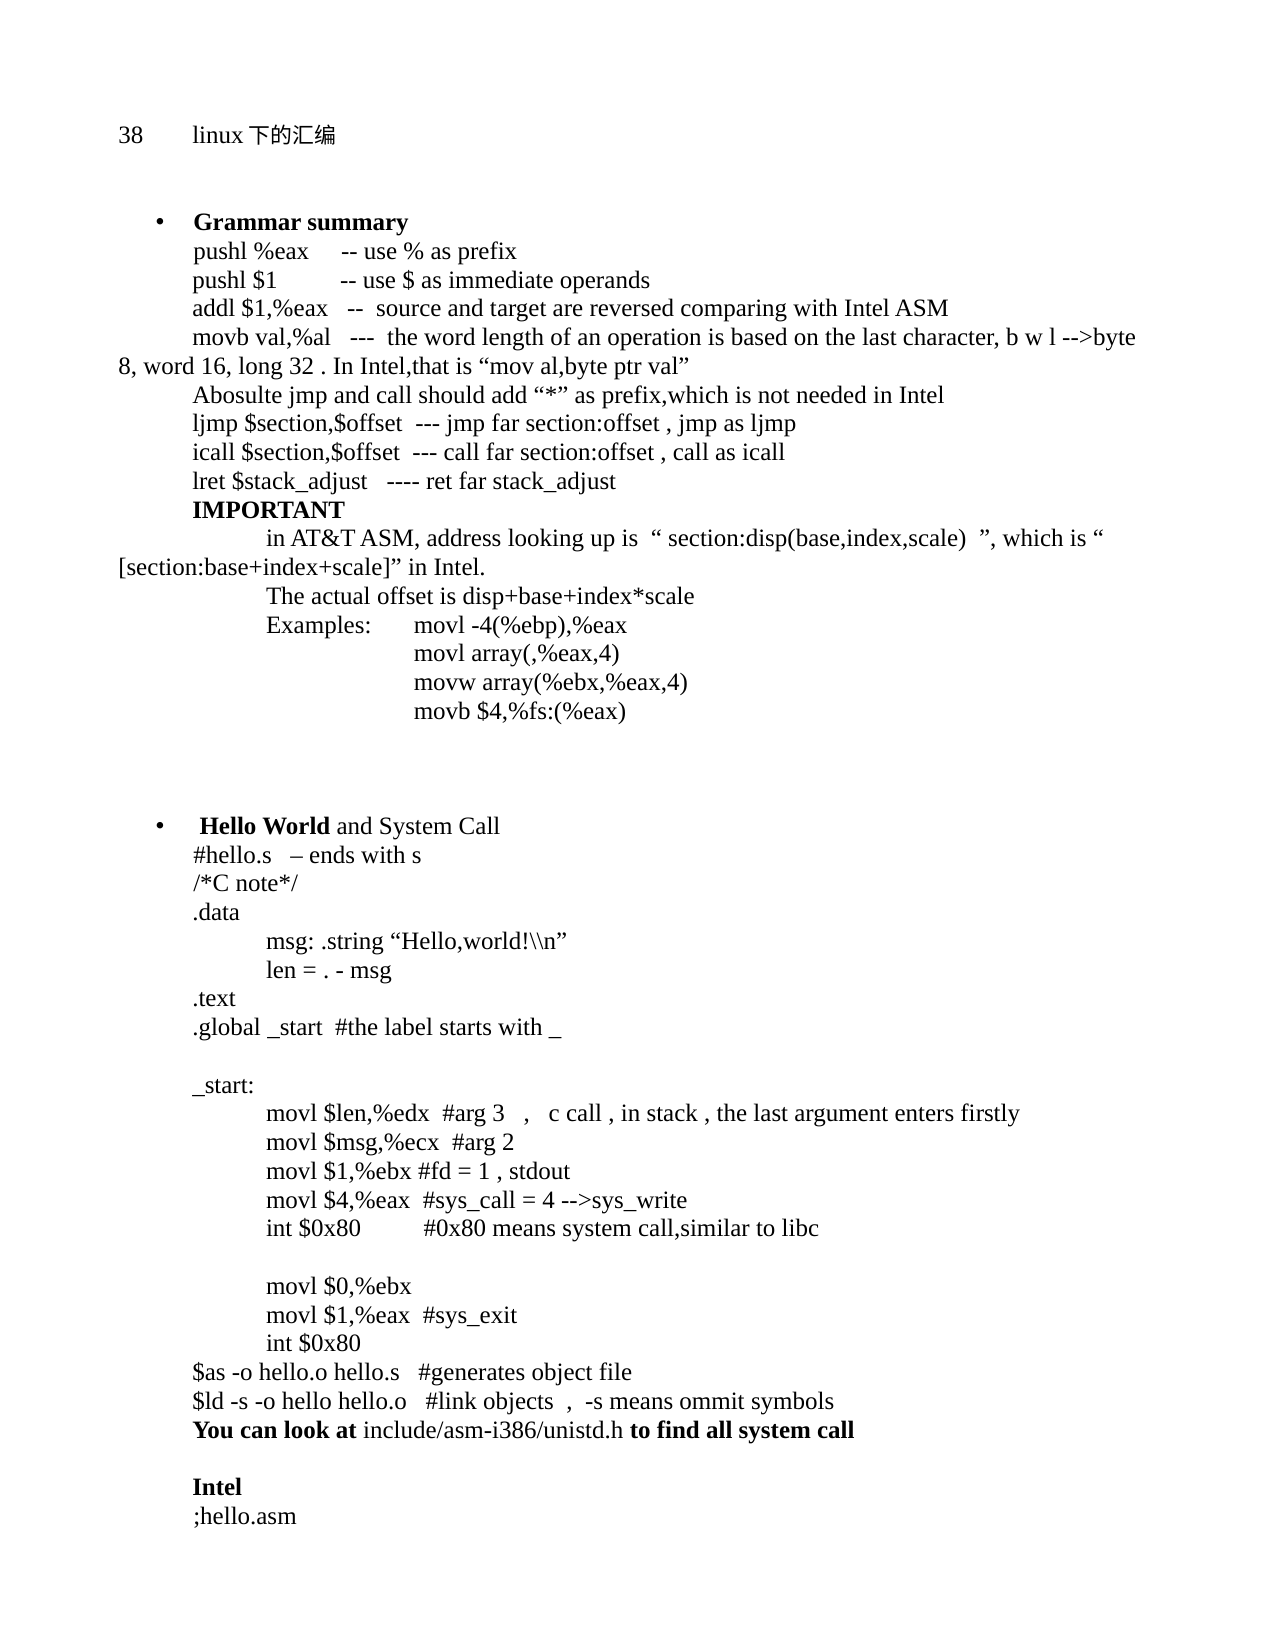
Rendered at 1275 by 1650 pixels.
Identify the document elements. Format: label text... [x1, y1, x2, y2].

text Examples: movl -4(%ebp),%eax [118, 610, 1157, 638]
text 38 linux下的汇编 [118, 118, 1157, 150]
text int $0x80 #0x80 means system call,similar to libc [118, 1213, 1157, 1242]
text icall $section,$offset --- call far section:offset , call as icall [118, 437, 1157, 466]
text _start: [118, 1070, 1157, 1098]
text movl $0,%ebx [118, 1271, 1157, 1300]
list Hello World and System Call [156, 811, 1157, 840]
list #hello.s – ends with s [156, 840, 1157, 868]
text You can look at include/asm-i386/unistd.h to find all system call [118, 1415, 1157, 1443]
text movw array(%ebx,%eax,4) [118, 667, 1157, 696]
text lret $stack_adjust ---- ret far stack_adjust [118, 466, 1157, 495]
text movl $4,%eax #sys_call = 4 -->sys_write [118, 1185, 1157, 1213]
text $ld -s -o hello hello.o #link objects , -s means ommit symbols [118, 1386, 1157, 1415]
text Intel [118, 1472, 1157, 1501]
text .global _start #the label starts with _ [118, 1012, 1157, 1041]
text movl $len,%edx #arg 3 , c call , in stack , the last argument enters firstly [118, 1098, 1157, 1127]
text pushl $1 -- use $ as immediate operands [118, 265, 1157, 293]
text Abosulte jmp and call should add “*” as prefix,which is not needed in Intel [118, 380, 1157, 408]
text msg: .string “Hello,world!\\n” [118, 926, 1157, 955]
text addl $1,%eax -- source and target are reversed comparing with Intel ASM [118, 293, 1157, 322]
text ljmp $section,$offset --- jmp far section:offset , jmp as ljmp [118, 408, 1157, 437]
list /*C note*/ [156, 868, 1157, 897]
text movl array(,%eax,4) [118, 638, 1157, 667]
text The actual offset is disp+base+index*scale [118, 581, 1157, 610]
list Grammar summary [156, 207, 1157, 236]
text len = . - msg [118, 955, 1157, 983]
text .data [118, 897, 1157, 926]
text in AT&T ASM, address looking up is “ section:disp(base,index,scale) ”, which is “ [section:base+index+scale]” in Intel. [118, 523, 1157, 581]
text movb val,%al --- the word length of an operation is based on the last character, b w l -->byte 8, word 16, long 32 . In Intel,that is “mov al,byte ptr val” [118, 322, 1157, 380]
text movl $msg,%ecx #arg 2 [118, 1127, 1157, 1156]
list pushl %eax -- use % as prefix [156, 236, 1157, 265]
text int $0x80 [118, 1328, 1157, 1357]
text $as -o hello.o hello.s #generates object file [118, 1357, 1157, 1386]
text .text [118, 983, 1157, 1012]
text movb $4,%fs:(%eax) [118, 696, 1157, 725]
text movl $1,%eax #sys_exit [118, 1300, 1157, 1328]
text movl $1,%ebx #fd = 1 , stdout [118, 1156, 1157, 1185]
text IMPORTANT [118, 495, 1157, 523]
list ;hello.asm [156, 1501, 1157, 1530]
